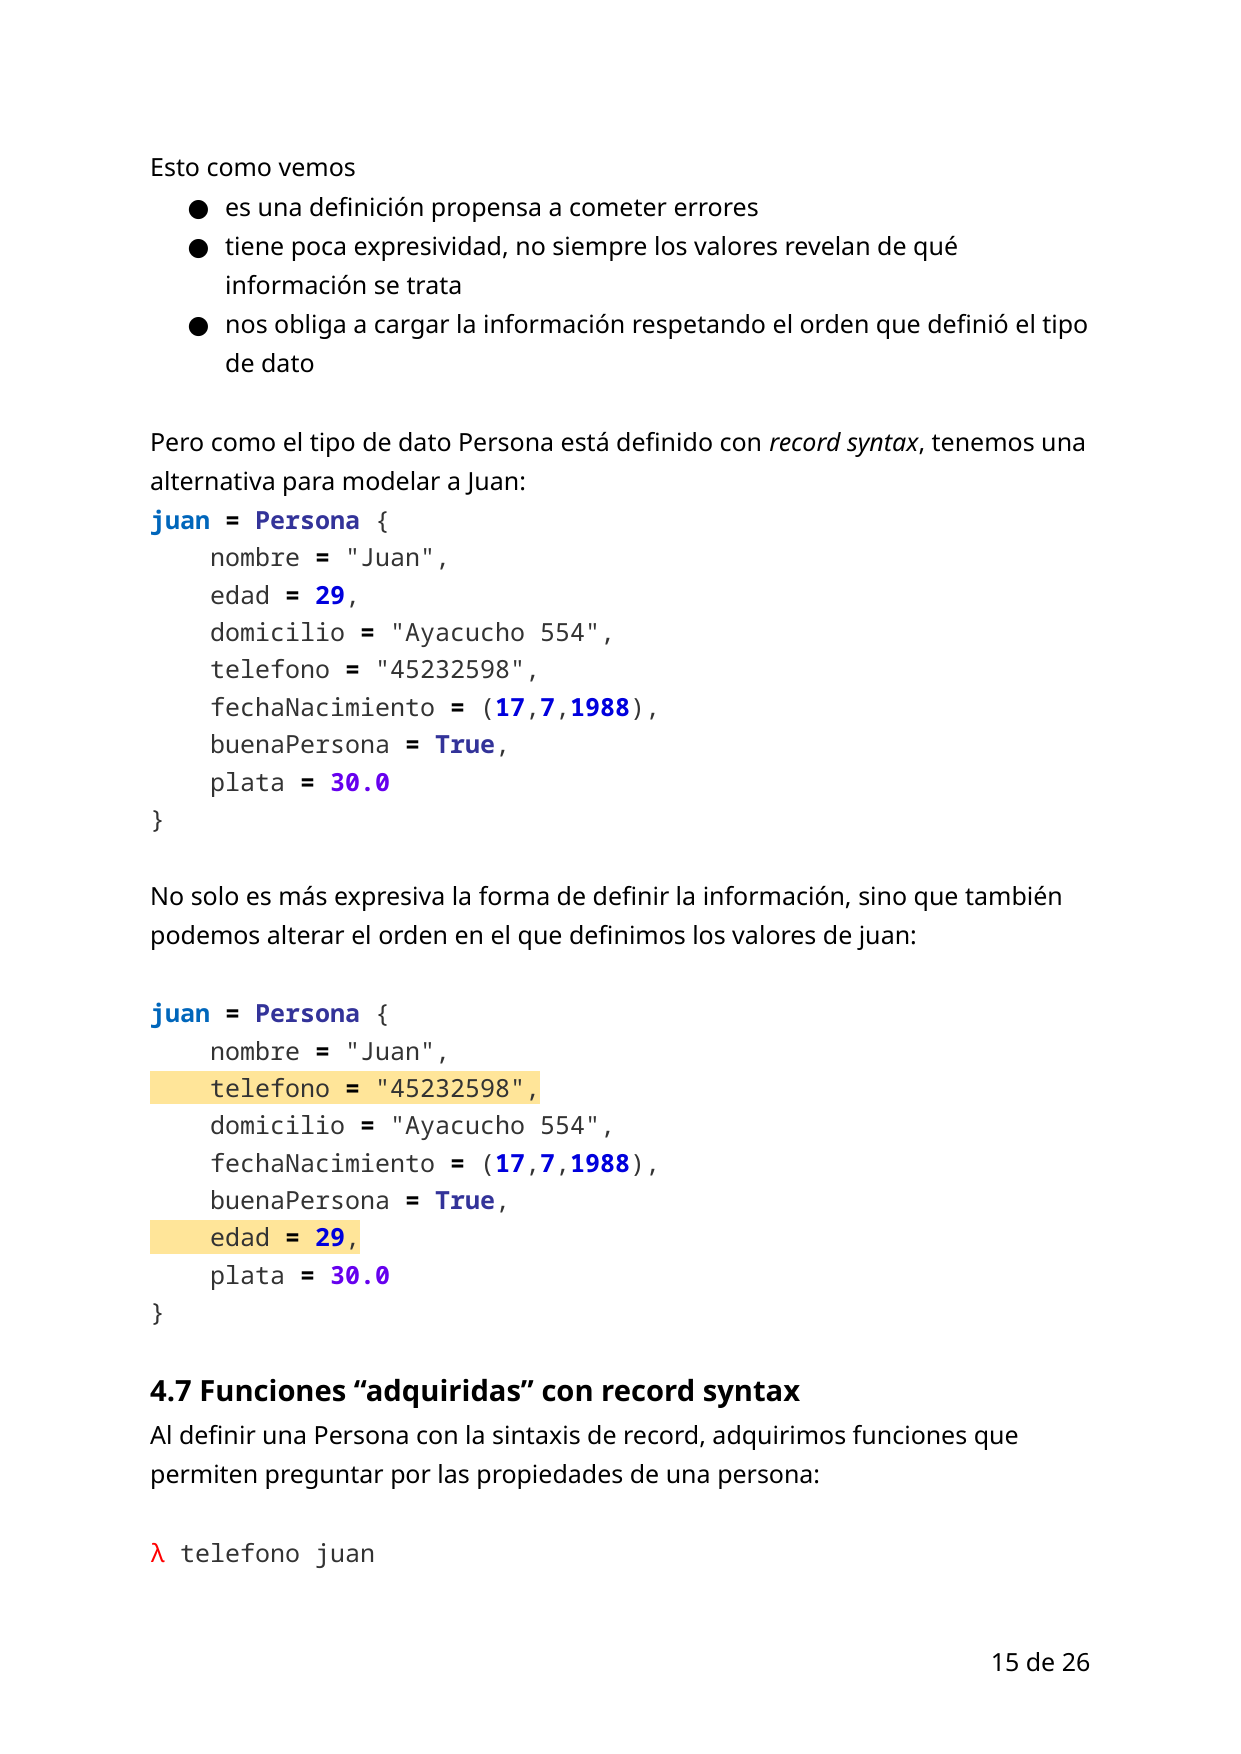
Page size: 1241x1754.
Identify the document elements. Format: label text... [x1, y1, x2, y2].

list tiene poca expresividad, no siempre los valores revelan de qué información se trata [187, 228, 1090, 302]
text juan = Persona { nombre = "Juan", edad = 29, domicilio = "Ayacucho 554", telefono = "45232598", fechaNacimiento = (17,7,1988), buenaPersona = True, plata = 30.0 } [150, 502, 1090, 836]
list nos obliga a cargar la información respetando el orden que definió el tipo de dato [187, 307, 1090, 380]
text No solo es más expresiva la forma de definir la información, sino que también podemos alterar el orden en el que definimos los valores de juan: [150, 878, 1090, 951]
text Esto como vemos [150, 150, 1090, 184]
text juan = Persona { nombre = "Juan", telefono = "45232598", domicilio = "Ayacucho 554", fechaNacimiento = (17,7,1988), buenaPersona = True, edad = 29, plata = 30.0 } [150, 996, 1090, 1329]
text λ telefono juan [150, 1535, 1090, 1569]
text Pero como el tipo de dato Persona está definido con record syntax, tenemos una alternativa para modelar a Juan: [150, 424, 1090, 497]
subtitle 4.7 Funciones “adquiridas” con record syntax [150, 1370, 1090, 1409]
list es una definición propensa a cometer errores [187, 189, 1090, 223]
text Al definir una Persona con la sintaxis de record, adquirimos funciones que permiten preguntar por las propiedades de una persona: [150, 1418, 1090, 1491]
